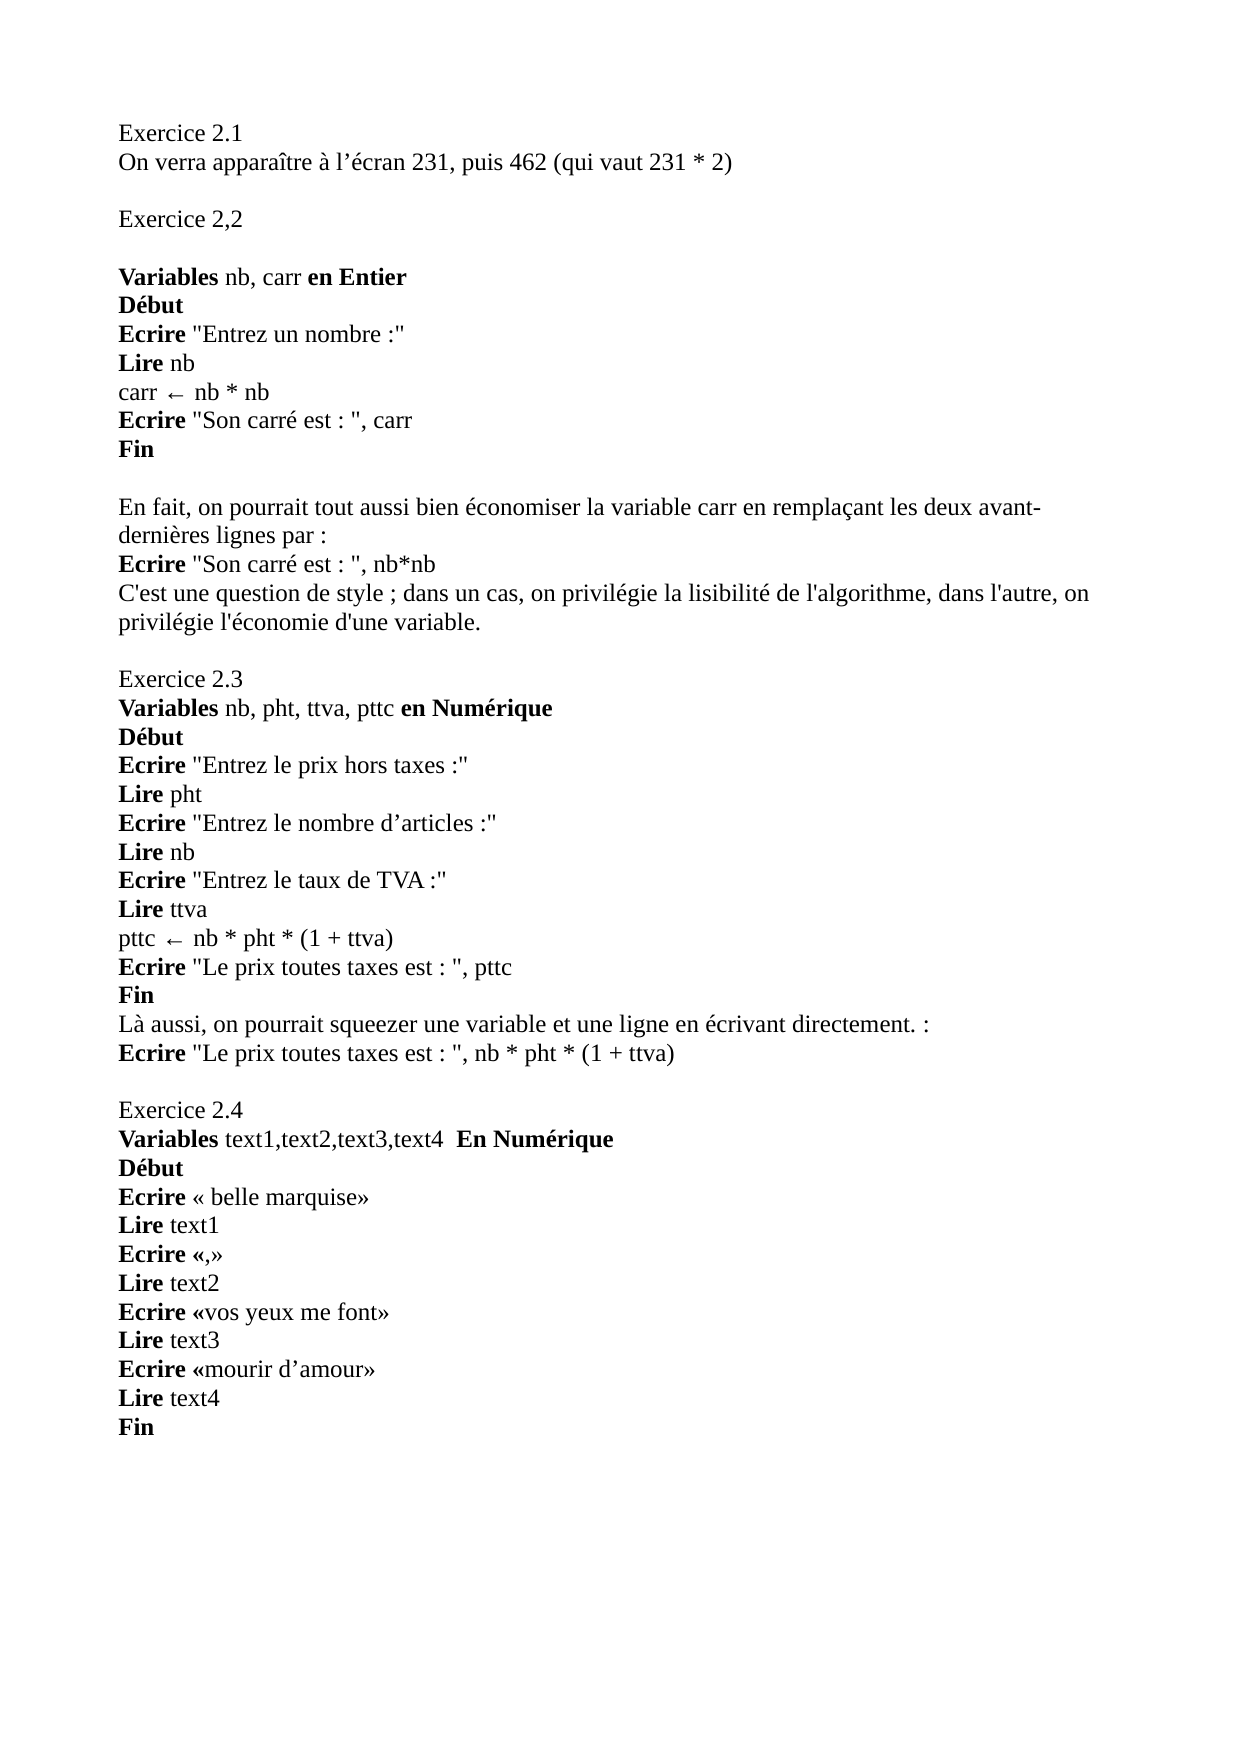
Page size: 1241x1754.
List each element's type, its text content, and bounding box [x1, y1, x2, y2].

text Ecrire "Son carré est : ", nb*nb [118, 549, 1122, 578]
text Là aussi, on pourrait squeezer une variable et une ligne en écrivant directement. : [118, 1009, 1122, 1038]
text Ecrire «mourir d’amour» [118, 1354, 1122, 1383]
text Exercice 2.4 [118, 1096, 1122, 1124]
text Ecrire «vos yeux me font» [118, 1297, 1122, 1326]
text Lire text3 [118, 1326, 1122, 1354]
text Lire text1 [118, 1211, 1122, 1239]
text Variables nb, pht, ttva, pttc en Numérique Début Ecrire "Entrez le prix hors taxes :" Lire pht Ecrire "Entrez le nombre d’articles :" Lire nb Ecrire "Entrez le taux de TVA :" Lire ttva pttc ← nb * pht * (1 + ttva) Ecrire "Le prix toutes taxes est : ", pttc Fin [118, 693, 1122, 1009]
text Exercice 2.3 [118, 664, 1122, 693]
text Ecrire « belle marquise» [118, 1182, 1122, 1211]
text Fin [118, 1412, 1122, 1441]
text Exercice 2,2 [118, 204, 1122, 233]
text Variables nb, carr en Entier Début Ecrire "Entrez un nombre :" Lire nb carr ← nb * nb Ecrire "Son carré est : ", carr Fin [118, 262, 1122, 463]
text En fait, on pourrait tout aussi bien économiser la variable carr en remplaçant les deux avant-dernières lignes par : [118, 492, 1122, 549]
text Variables text1,text2,text3,text4 En Numérique [118, 1124, 1122, 1153]
text On verra apparaître à l’écran 231, puis 462 (qui vaut 231 * 2) [118, 147, 1122, 176]
text Début [118, 1153, 1122, 1182]
text Ecrire "Le prix toutes taxes est : ", nb * pht * (1 + ttva) [118, 1038, 1122, 1067]
text Exercice 2.1 [118, 118, 1122, 147]
text C'est une question de style ; dans un cas, on privilégie la lisibilité de l'algorithme, dans l'autre, on privilégie l'économie d'une variable. [118, 578, 1122, 636]
text Lire text4 [118, 1383, 1122, 1412]
text Lire text2 [118, 1268, 1122, 1297]
text Ecrire «,» [118, 1239, 1122, 1268]
